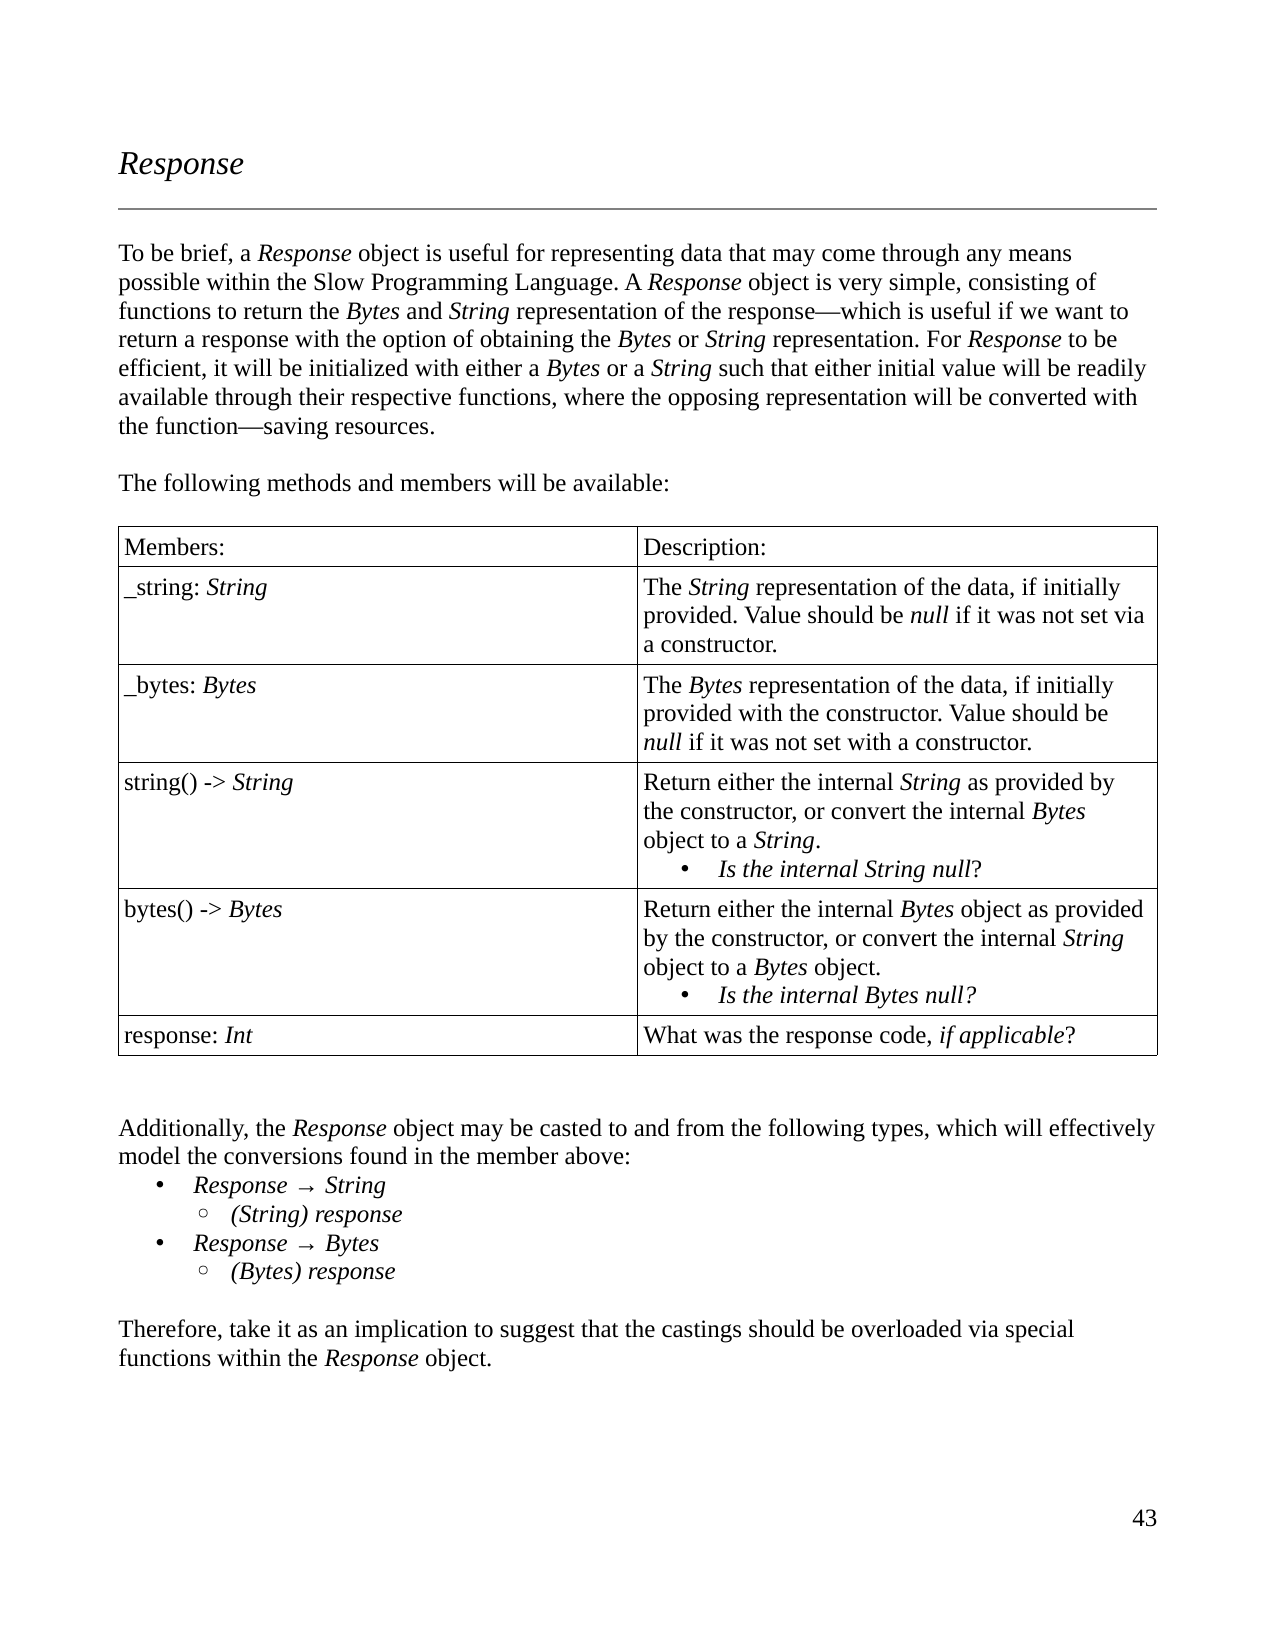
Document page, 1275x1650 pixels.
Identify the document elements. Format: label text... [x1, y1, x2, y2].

table_cell Return either the internal Bytes object as provided by the constructor, or convert the internal String object to a Bytes object. Is the internal Bytes null? [638, 889, 1157, 1015]
table_header Description: [638, 527, 1157, 566]
table_cell string() -> String [119, 763, 637, 888]
subtitle Response [118, 143, 1157, 181]
table_header Members: [119, 527, 637, 566]
table_cell _string: String [119, 567, 637, 664]
table_cell Return either the internal String as provided by the constructor, or convert the internal Bytes object to a String. Is the internal String null? [638, 763, 1157, 888]
table_cell The String representation of the data, if initially provided. Value should be null if it was not set via a constructor. [638, 567, 1157, 664]
text The following methods and members will be available: [118, 468, 1157, 497]
table_cell bytes() -> Bytes [119, 889, 637, 1015]
table_cell response: Int [119, 1016, 637, 1055]
text Additionally, the Response object may be casted to and from the following types, which will effectively model the conversions found in the member above: [118, 1113, 1157, 1170]
list Response → Bytes [156, 1228, 1157, 1256]
list (String) response [193, 1199, 1157, 1228]
text Therefore, take it as an implication to suggest that the castings should be overloaded via special functions within the Response object. [118, 1314, 1157, 1371]
list Response → String [156, 1170, 1157, 1199]
text To be brief, a Response object is useful for representing data that may come through any means possible within the Slow Programming Language. A Response object is very simple, consisting of functions to return the Bytes and String representation of the response—which is useful if we want to return a response with the option of obtaining the Bytes or String representation. For Response to be efficient, it will be initialized with either a Bytes or a String such that either initial value will be readily available through their respective functions, where the opposing representation will be converted with the function—saving resources. [118, 238, 1157, 439]
table_cell _bytes: Bytes [119, 665, 637, 762]
table_cell The Bytes representation of the data, if initially provided with the constructor. Value should be null if it was not set with a constructor. [638, 665, 1157, 762]
table_cell What was the response code, if applicable? [638, 1016, 1157, 1055]
list (Bytes) response [193, 1256, 1157, 1285]
